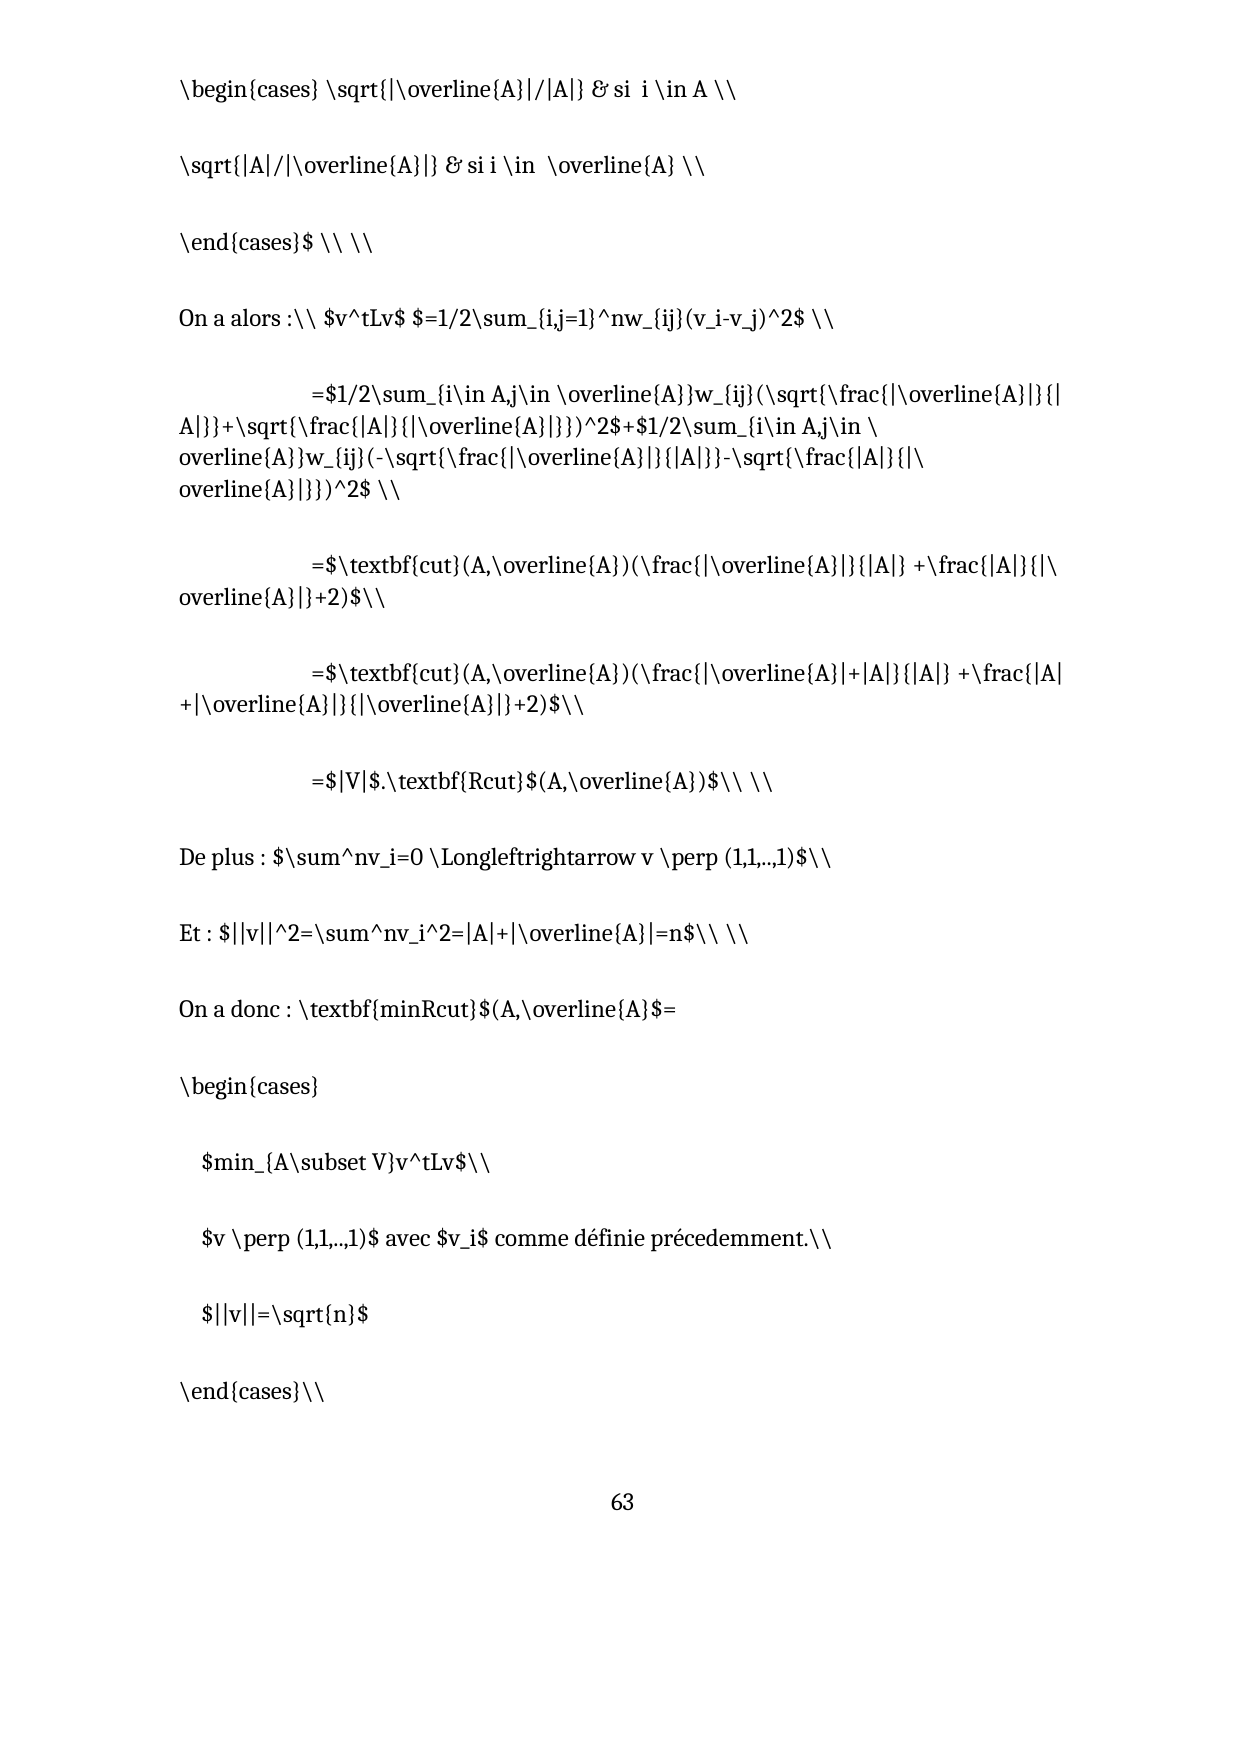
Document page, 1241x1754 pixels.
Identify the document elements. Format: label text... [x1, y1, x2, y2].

text $min_{A\subset V}v^tLv$\\ [179, 1148, 1065, 1177]
text \sqrt{|A|/|\overline{A}|} & si i \in \overline{A} \\ [179, 151, 1065, 180]
text =$1/2\sum_{i\in A,j\in \overline{A}}w_{ij}(\sqrt{\frac{|\overline{A}|}{|A|}}+\sqrt{\frac{|A|}{|\overline{A}|}})^2$+$1/2\sum_{i\in A,j\in \overline{A}}w_{ij}(-\sqrt{\frac{|\overline{A}|}{|A|}}-\sqrt{\frac{|A|}{|\overline{A}|}})^2$ \\ [179, 380, 1065, 503]
text \begin{cases} \sqrt{|\overline{A}|/|A|} & si i \in A \\ [179, 75, 1065, 104]
text Et : $||v||^2=\sum^nv_i^2=|A|+|\overline{A}|=n$\\ \\ [179, 919, 1065, 948]
text On a donc : \textbf{minRcut}$(A,\overline{A}$= [179, 995, 1065, 1024]
text =$\textbf{cut}(A,\overline{A})(\frac{|\overline{A}|}{|A|} +\frac{|A|}{|\overline{A}|}+2)$\\ [179, 551, 1065, 611]
text On a alors :\\ $v^tLv$ $=1/2\sum_{i,j=1}^nw_{ij}(v_i-v_j)^2$ \\ [179, 304, 1065, 332]
text \begin{cases} [179, 1072, 1065, 1100]
text =$|V|$.\textbf{Rcut}$(A,\overline{A})$\\ \\ [179, 767, 1065, 795]
text =$\textbf{cut}(A,\overline{A})(\frac{|\overline{A}|+|A|}{|A|} +\frac{|A|+|\overline{A}|}{|\overline{A}|}+2)$\\ [179, 659, 1065, 719]
text \end{cases}$ \\ \\ [179, 227, 1065, 256]
text \end{cases}\\ [179, 1377, 1065, 1405]
text De plus : $\sum^nv_i=0 \Longleftrightarrow v \perp (1,1,..,1)$\\ [179, 843, 1065, 872]
text $v \perp (1,1,..,1)$ avec $v_i$ comme définie précedemment.\\ [179, 1224, 1065, 1253]
text $||v||=\sqrt{n}$ [179, 1300, 1065, 1329]
